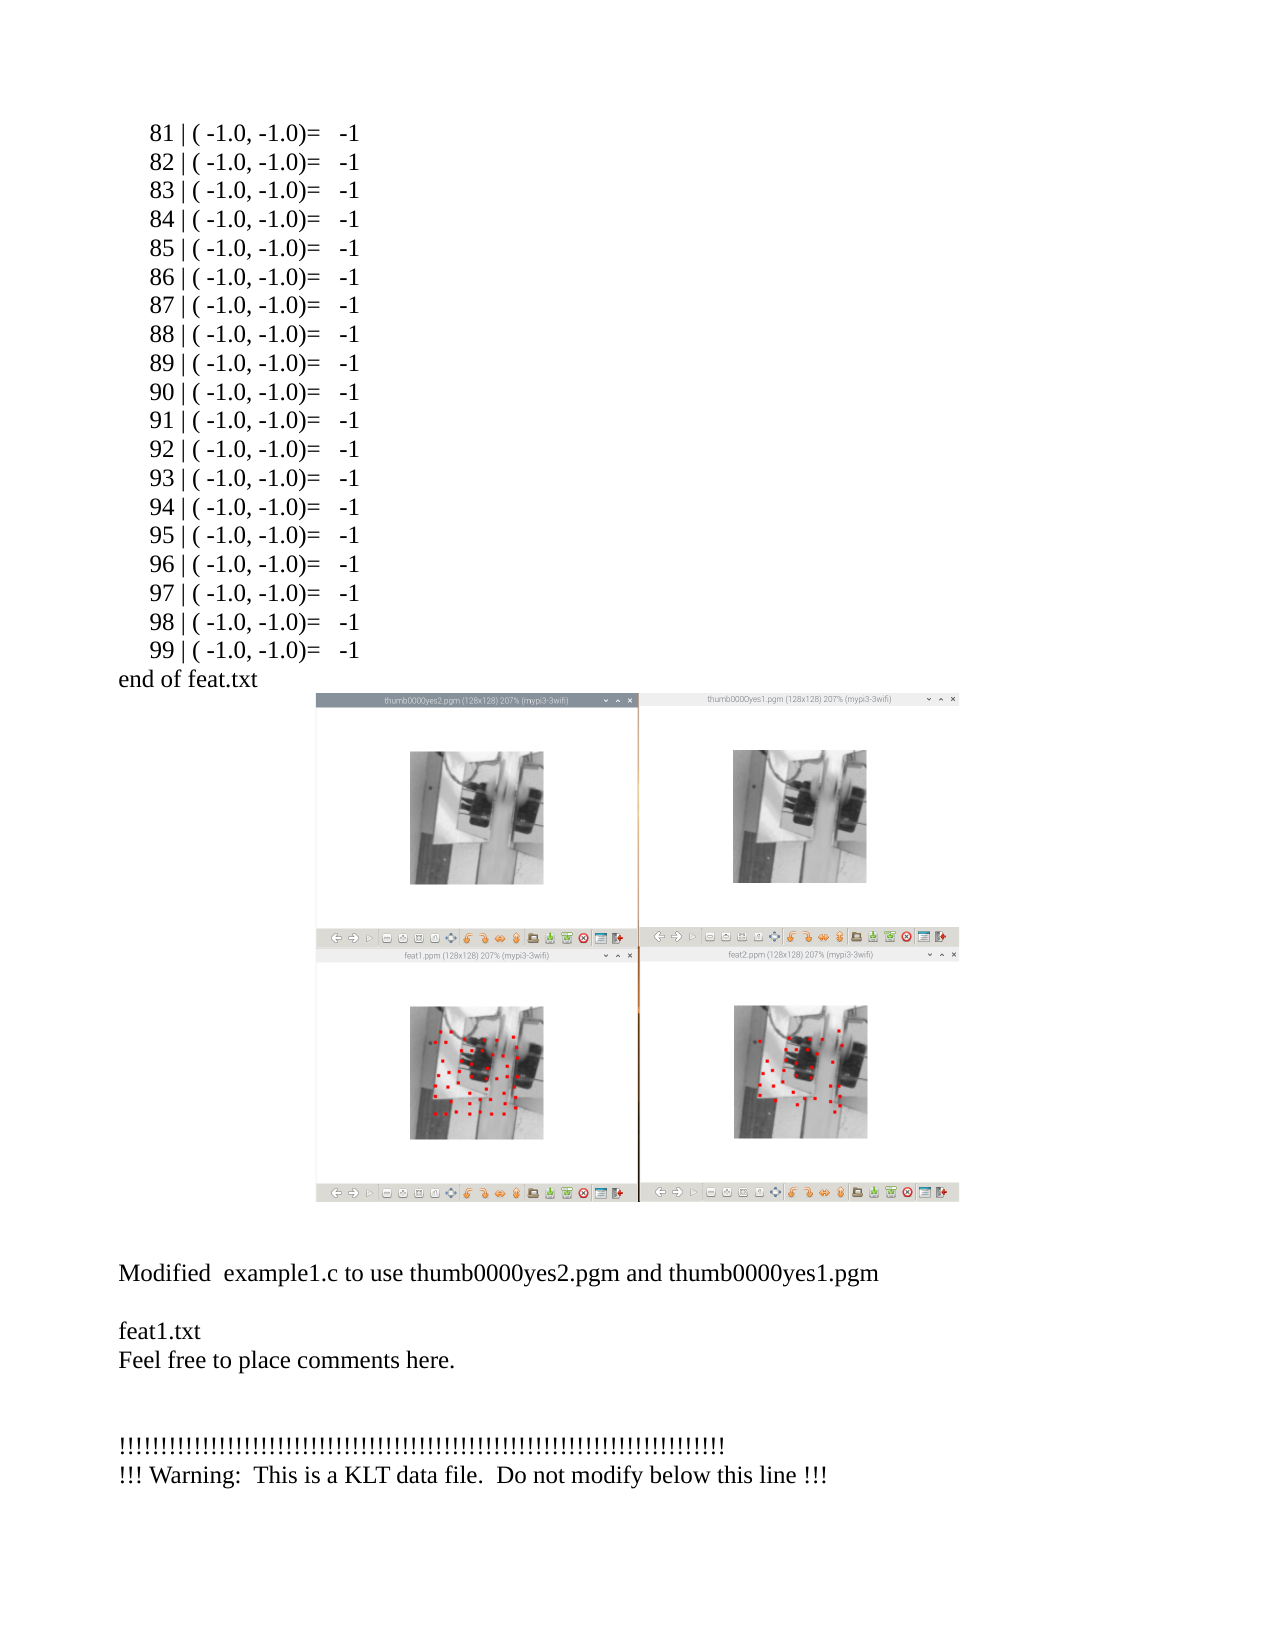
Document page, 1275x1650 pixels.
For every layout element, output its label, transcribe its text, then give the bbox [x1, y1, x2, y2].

text 95 | ( -1.0, -1.0)= -1 [118, 521, 1157, 549]
text 99 | ( -1.0, -1.0)= -1 [118, 636, 1157, 664]
text Feel free to place comments here. [118, 1345, 1157, 1373]
text 91 | ( -1.0, -1.0)= -1 [118, 406, 1157, 434]
text 81 | ( -1.0, -1.0)= -1 [118, 118, 1157, 147]
text 86 | ( -1.0, -1.0)= -1 [118, 262, 1157, 291]
picture [315, 693, 960, 1202]
text 97 | ( -1.0, -1.0)= -1 [118, 578, 1157, 607]
text feat1.txt [118, 1316, 1157, 1345]
text Modified example1.c to use thumb0000yes2.pgm and thumb0000yes1.pgm [118, 1258, 1157, 1287]
text 98 | ( -1.0, -1.0)= -1 [118, 607, 1157, 636]
text 89 | ( -1.0, -1.0)= -1 [118, 348, 1157, 377]
text end of feat.txt [118, 664, 1157, 693]
text 88 | ( -1.0, -1.0)= -1 [118, 319, 1157, 348]
text 85 | ( -1.0, -1.0)= -1 [118, 233, 1157, 262]
text 93 | ( -1.0, -1.0)= -1 [118, 463, 1157, 492]
text !!!!!!!!!!!!!!!!!!!!!!!!!!!!!!!!!!!!!!!!!!!!!!!!!!!!!!!!!!!!!!!!!!!!!!!!! [118, 1431, 1157, 1460]
text 83 | ( -1.0, -1.0)= -1 [118, 176, 1157, 204]
text 90 | ( -1.0, -1.0)= -1 [118, 377, 1157, 406]
text 82 | ( -1.0, -1.0)= -1 [118, 147, 1157, 176]
text 92 | ( -1.0, -1.0)= -1 [118, 434, 1157, 463]
text 94 | ( -1.0, -1.0)= -1 [118, 492, 1157, 521]
text 84 | ( -1.0, -1.0)= -1 [118, 204, 1157, 233]
text 96 | ( -1.0, -1.0)= -1 [118, 549, 1157, 578]
text !!! Warning: This is a KLT data file. Do not modify below this line !!! [118, 1460, 1157, 1488]
text 87 | ( -1.0, -1.0)= -1 [118, 291, 1157, 319]
